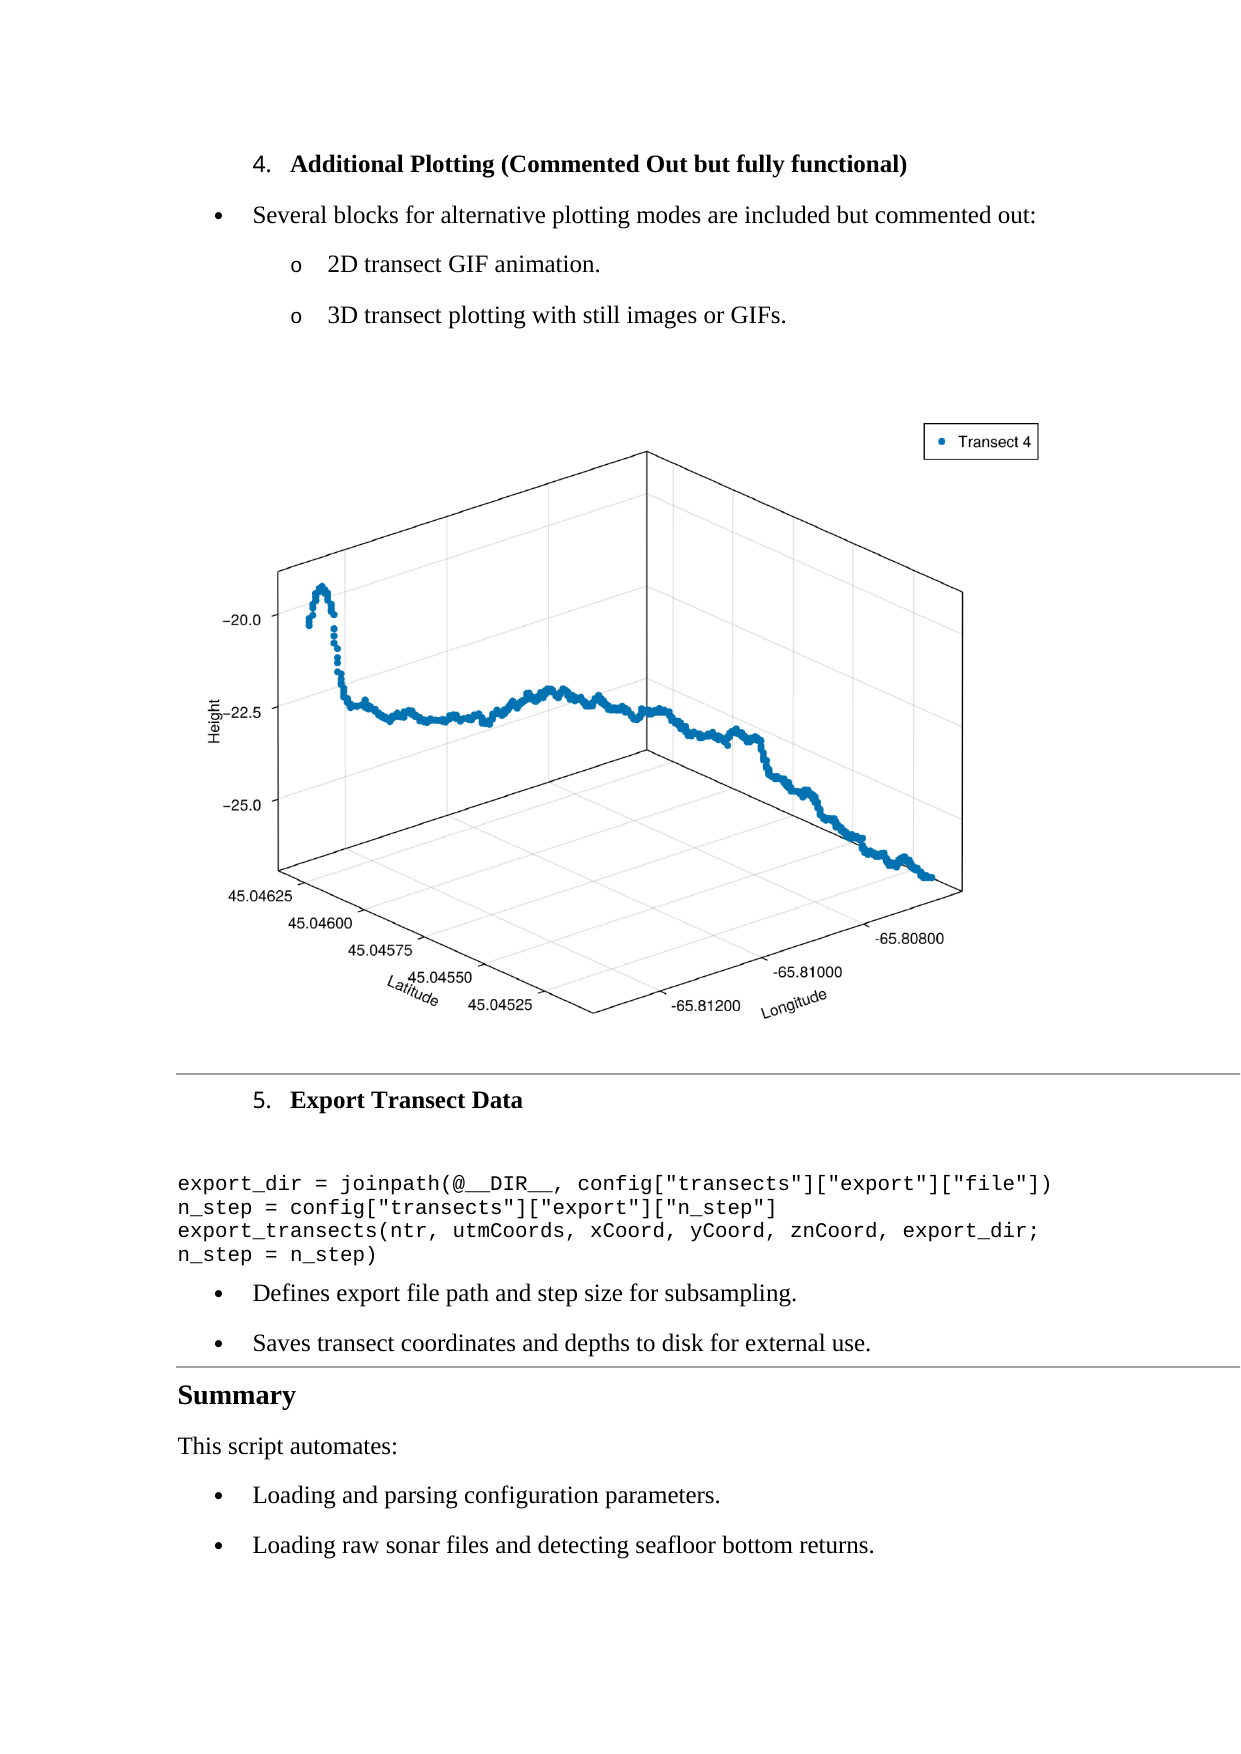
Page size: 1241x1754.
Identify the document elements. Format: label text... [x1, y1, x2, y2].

subtitle Summary [177, 1378, 1063, 1410]
list Additional Plotting (Commented Out but fully functional) [252, 148, 1063, 179]
text n_step = config["transects"]["export"]["n_step"] [177, 1197, 1063, 1221]
list Defines export file path and step size for subsampling. [215, 1278, 1063, 1307]
list Several blocks for alternative plotting modes are included but commented out: [215, 200, 1063, 228]
list Export Transect Data [252, 1084, 1063, 1116]
list 2D transect GIF animation. [290, 249, 1063, 279]
text This script automates: [177, 1431, 1063, 1460]
list Saves transect coordinates and depths to disk for external use. [215, 1328, 1063, 1357]
list Loading raw sonar files and detecting seafloor bottom returns. [215, 1530, 1063, 1559]
list 3D transect plotting with still images or GIFs. [290, 300, 1063, 329]
text export_dir = joinpath(@__DIR__, config["transects"]["export"]["file"]) [177, 1173, 1063, 1197]
list Loading and parsing configuration parameters. [215, 1481, 1063, 1509]
text export_transects(ntr, utmCoords, xCoord, yCoord, znCoord, export_dir; n_step = n_step) [177, 1221, 1063, 1268]
